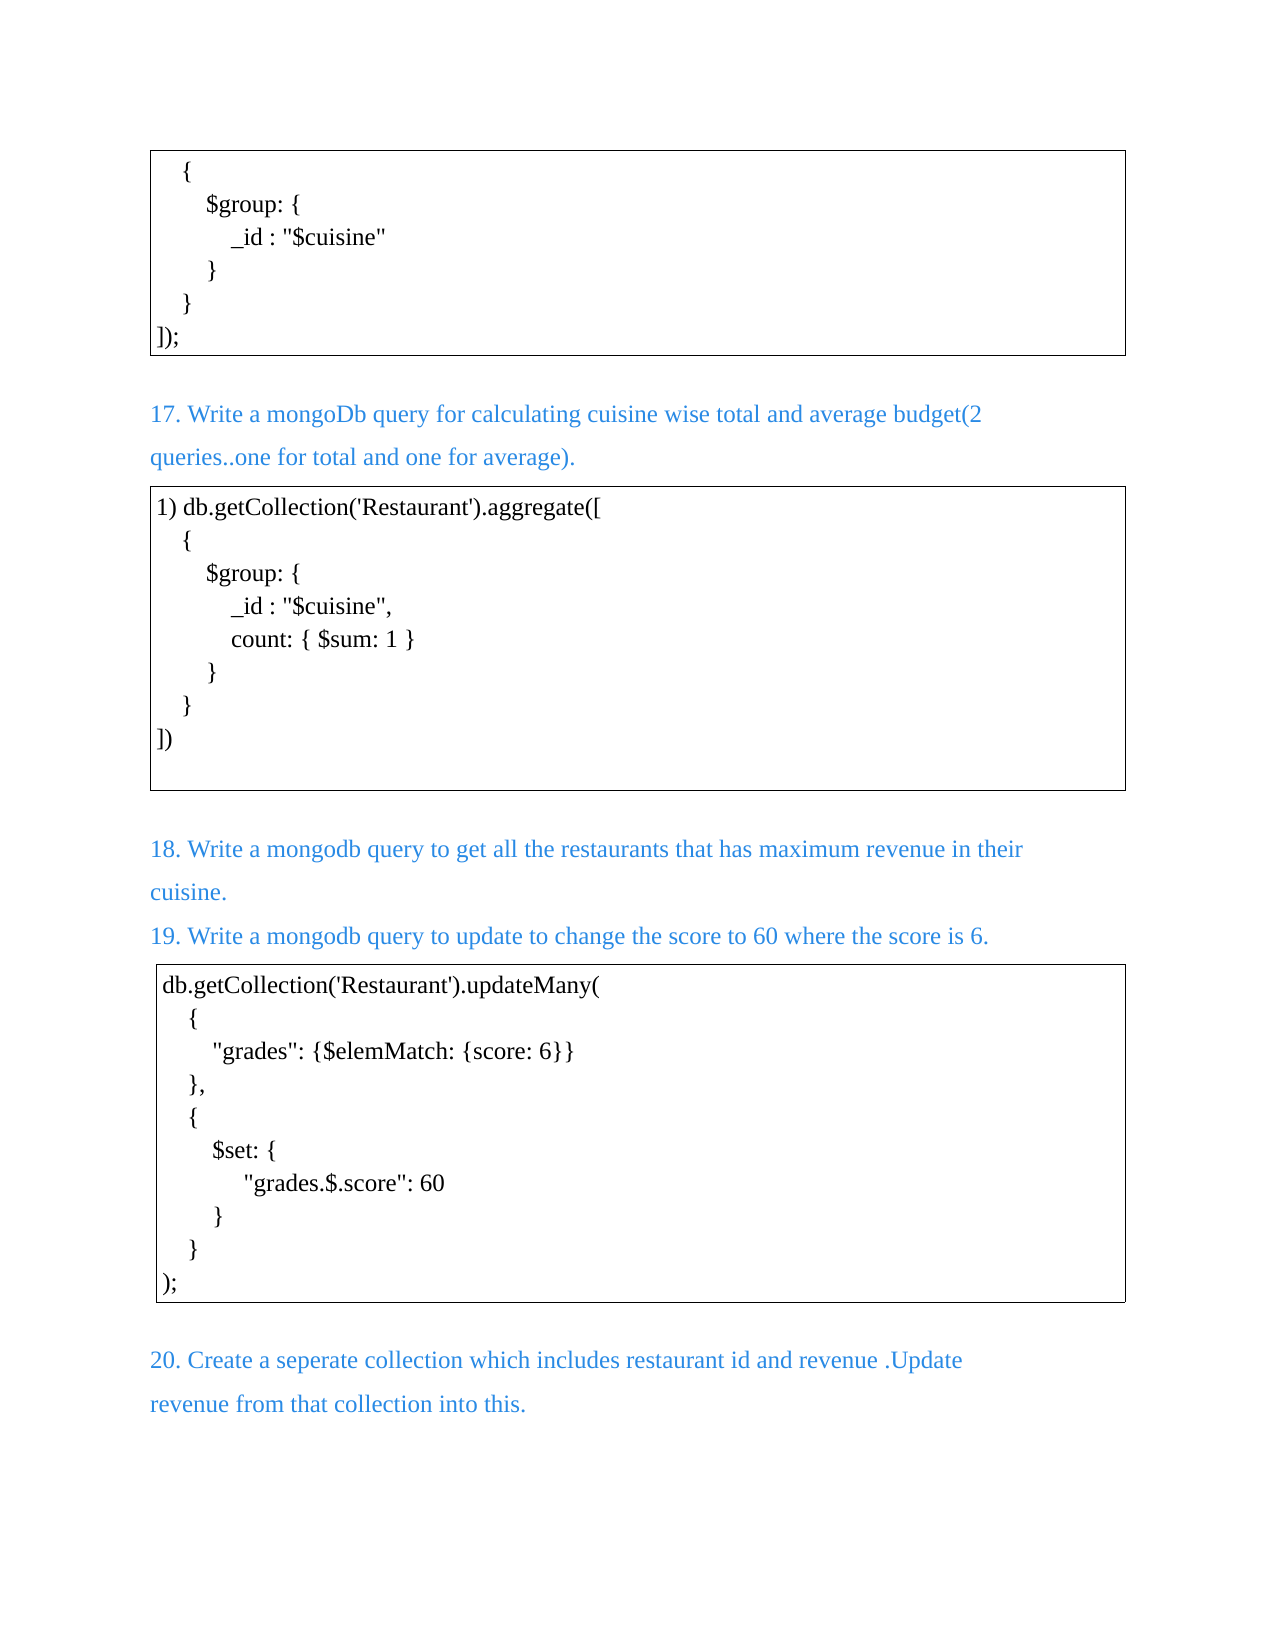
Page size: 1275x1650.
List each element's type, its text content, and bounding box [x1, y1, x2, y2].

text 20. Create a seperate collection which includes restaurant id and revenue .Update [150, 1345, 1125, 1374]
text queries..one for total and one for average). [150, 442, 1125, 471]
text 17. Write a mongoDb query for calculating cuisine wise total and average budget(2 [150, 399, 1125, 428]
text revenue from that collection into this. [150, 1389, 1125, 1417]
text cuisine. [150, 877, 1125, 906]
table_header db.getCollection('Restaurant').updateMany( { "grades": {$elemMatch: {score: 6}} }, { $set: { "grades.$.score": 60 } } ); [157, 965, 1125, 1302]
table_header 1) db.getCollection('Restaurant').aggregate([ { $group: { _id : "$cuisine", count: { $sum: 1 } } } ]) [151, 487, 1125, 790]
table_header { $group: { _id : "$cuisine" } } ]); [151, 151, 1125, 355]
text 19. Write a mongodb query to update to change the score to 60 where the score is 6. [150, 921, 1125, 949]
text 18. Write a mongodb query to get all the restaurants that has maximum revenue in their [150, 834, 1125, 863]
